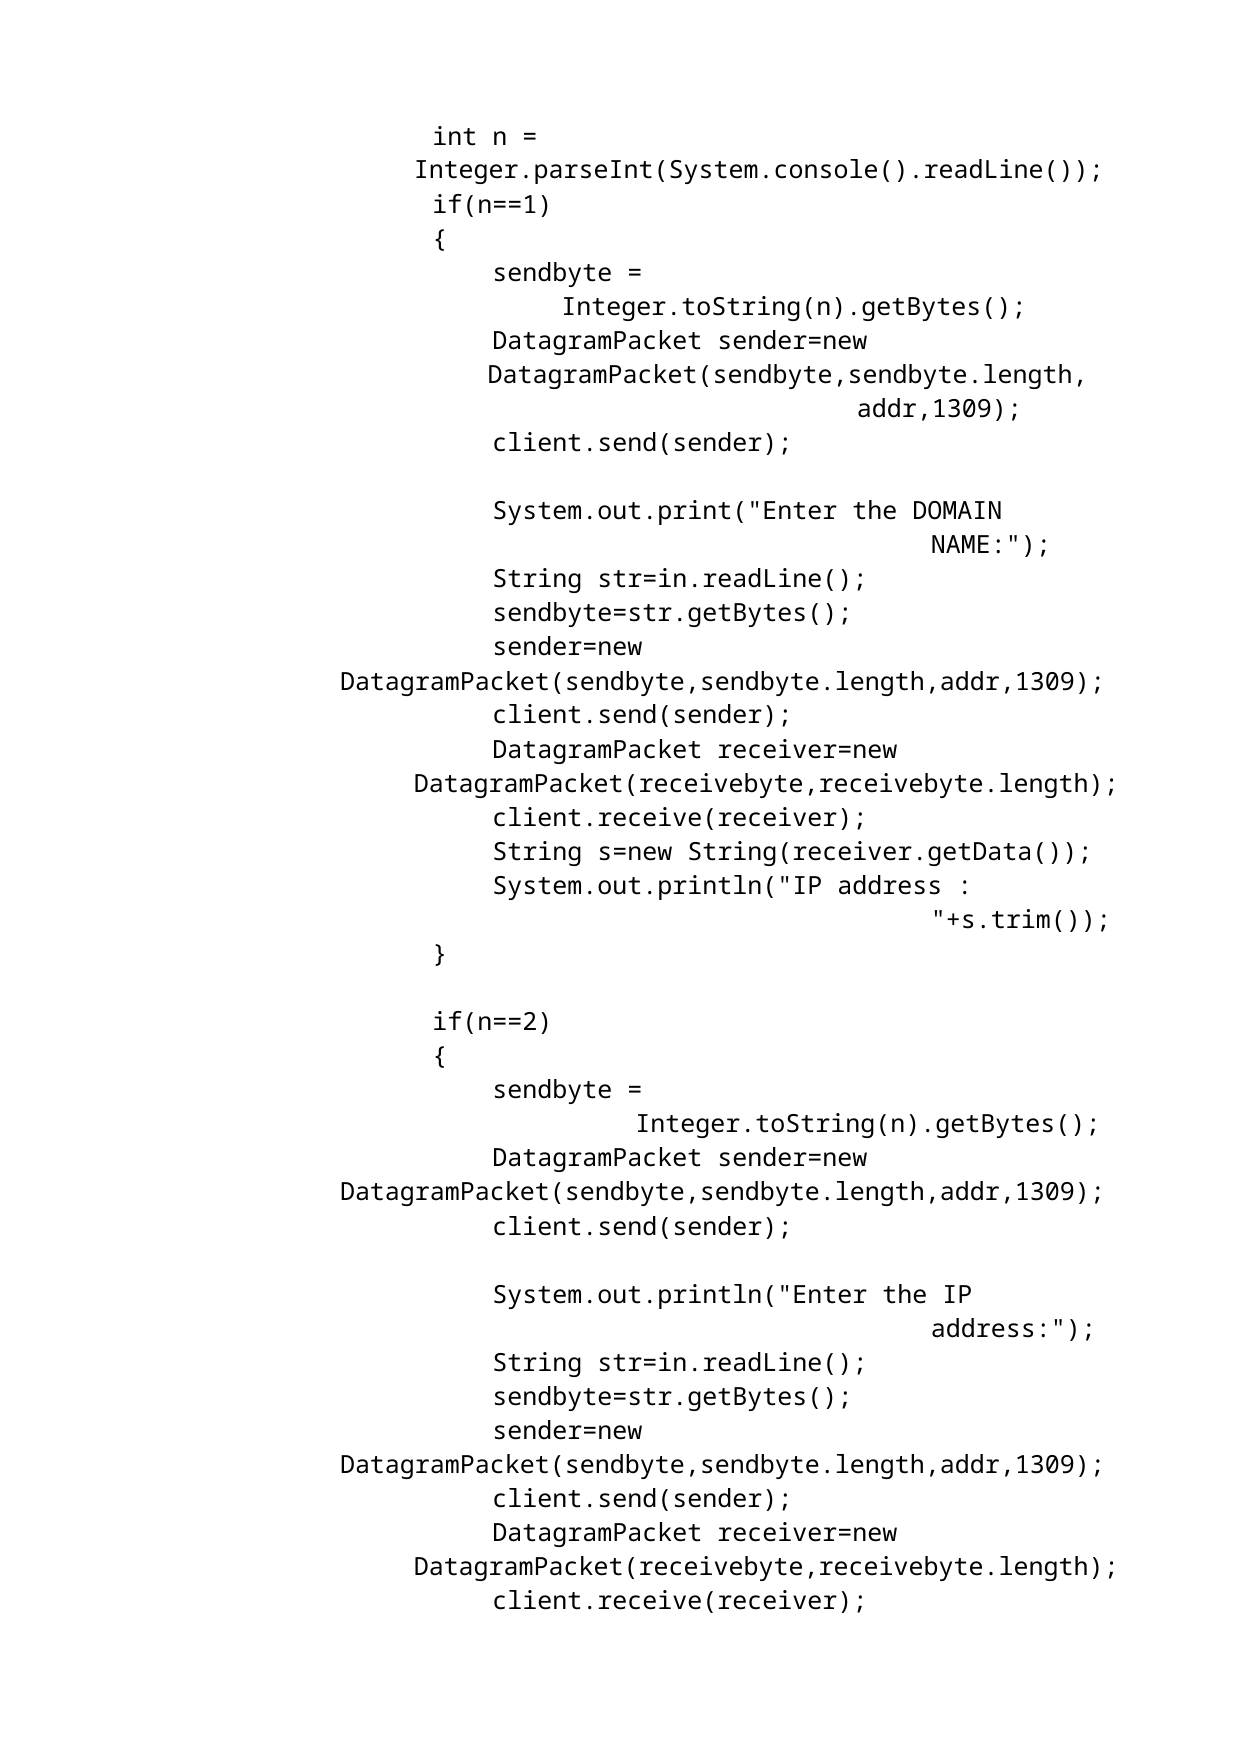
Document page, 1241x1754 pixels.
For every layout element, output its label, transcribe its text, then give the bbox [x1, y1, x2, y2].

text sendbyte=str.getBytes(); [192, 595, 1122, 629]
text client.send(sender); [192, 697, 1122, 731]
text String s=new String(receiver.getData()); [192, 833, 1122, 867]
text sender=new DatagramPacket(sendbyte,sendbyte.length,addr,1309); [192, 1412, 1122, 1481]
text client.send(sender); [192, 1208, 1122, 1242]
text System.out.println("IP address : "+s.trim()); [192, 867, 1122, 936]
text String str=in.readLine(); [192, 1344, 1122, 1378]
text DatagramPacket sender=new DatagramPacket(sendbyte,sendbyte.length,addr,1309); [192, 1140, 1122, 1208]
text { [192, 220, 1122, 254]
text int n = Integer.parseInt(System.console().readLine()); [192, 118, 1122, 186]
text sendbyte=str.getBytes(); [192, 1378, 1122, 1412]
text client.send(sender); [192, 425, 1122, 459]
text sendbyte = Integer.toString(n).getBytes(); [192, 1072, 1122, 1140]
text String str=in.readLine(); [192, 561, 1122, 595]
text DatagramPacket sender=new DatagramPacket(sendbyte,sendbyte.length, addr,1309); [192, 322, 1122, 425]
text client.receive(receiver); [192, 799, 1122, 833]
text if(n==1) [192, 186, 1122, 220]
text System.out.println("Enter the IP address:"); [192, 1276, 1122, 1344]
text client.send(sender); [192, 1481, 1122, 1515]
text if(n==2) [192, 1004, 1122, 1038]
text client.receive(receiver); [192, 1583, 1122, 1617]
text System.out.print("Enter the DOMAIN NAME:"); [192, 493, 1122, 561]
text sendbyte = Integer.toString(n).getBytes(); [192, 254, 1122, 322]
text DatagramPacket receiver=new DatagramPacket(receivebyte,receivebyte.length); [192, 1515, 1122, 1583]
text } [192, 936, 1122, 970]
text DatagramPacket receiver=new DatagramPacket(receivebyte,receivebyte.length); [192, 731, 1122, 799]
text sender=new DatagramPacket(sendbyte,sendbyte.length,addr,1309); [192, 629, 1122, 697]
text { [192, 1038, 1122, 1072]
